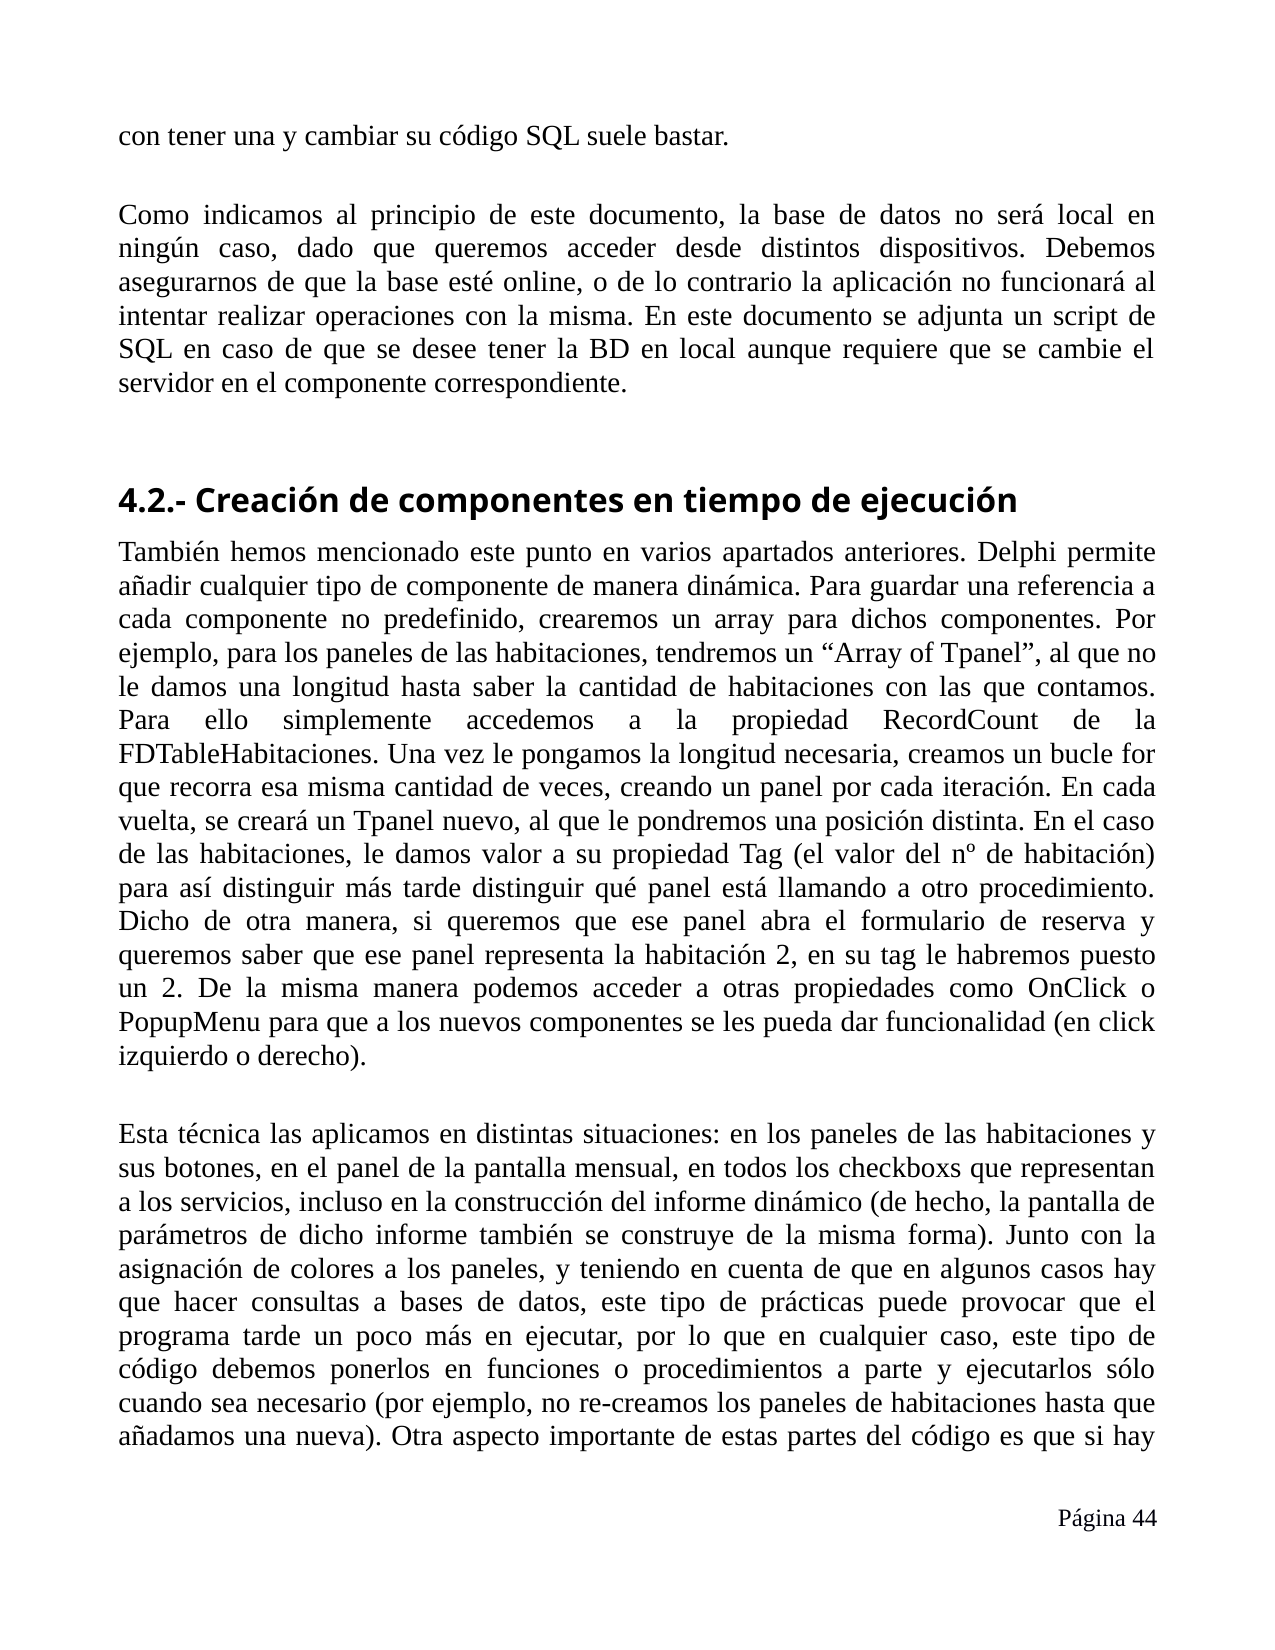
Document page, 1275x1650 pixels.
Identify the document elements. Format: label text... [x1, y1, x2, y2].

text 4.2.- Creación de componentes en tiempo de ejecución [118, 477, 1157, 523]
text Esta técnica las aplicamos en distintas situaciones: en los paneles de las habitaciones y sus botones, en el panel de la pantalla mensual, en todos los checkboxs que representan a los servicios, incluso en la construcción del informe dinámico (de hecho, la pantalla de parámetros de dicho informe también se construye de la misma forma). Junto con la asignación de colores a los paneles, y teniendo en cuenta de que en algunos casos hay que hacer consultas a bases de datos, este tipo de prácticas puede provocar que el programa tarde un poco más en ejecutar, por lo que en cualquier caso, este tipo de código debemos ponerlos en funciones o procedimientos a parte y ejecutarlos sólo cuando sea necesario (por ejemplo, no re-creamos los paneles de habitaciones hasta que añadamos una nueva). Otra aspecto importante de estas partes del código es que si hay [118, 1117, 1157, 1452]
text También hemos mencionado este punto en varios apartados anteriores. Delphi permite añadir cualquier tipo de componente de manera dinámica. Para guardar una referencia a cada componente no predefinido, crearemos un array para dichos componentes. Por ejemplo, para los paneles de las habitaciones, tendremos un “Array of Tpanel”, al que no le damos una longitud hasta saber la cantidad de habitaciones con las que contamos. Para ello simplemente accedemos a la propiedad RecordCount de la FDTableHabitaciones. Una vez le pongamos la longitud necesaria, creamos un bucle for que recorra esa misma cantidad de veces, creando un panel por cada iteración. En cada vuelta, se creará un Tpanel nuevo, al que le pondremos una posición distinta. En el caso de las habitaciones, le damos valor a su propiedad Tag (el valor del nº de habitación) para así distinguir más tarde distinguir qué panel está llamando a otro procedimiento. Dicho de otra manera, si queremos que ese panel abra el formulario de reserva y queremos saber que ese panel representa la habitación 2, en su tag le habremos puesto un 2. De la misma manera podemos acceder a otras propiedades como OnClick o PopupMenu para que a los nuevos componentes se les pueda dar funcionalidad (en click izquierdo o derecho). [118, 534, 1157, 1071]
text Como indicamos al principio de este documento, la base de datos no será local en ningún caso, dado que queremos acceder desde distintos dispositivos. Debemos asegurarnos de que la base esté online, o de lo contrario la aplicación no funcionará al intentar realizar operaciones con la misma. En este documento se adjunta un script de SQL en caso de que se desee tener la BD en local aunque requiere que se cambie el servidor en el componente correspondiente. [118, 197, 1157, 398]
text con tener una y cambiar su código SQL suele bastar. [118, 118, 1157, 152]
